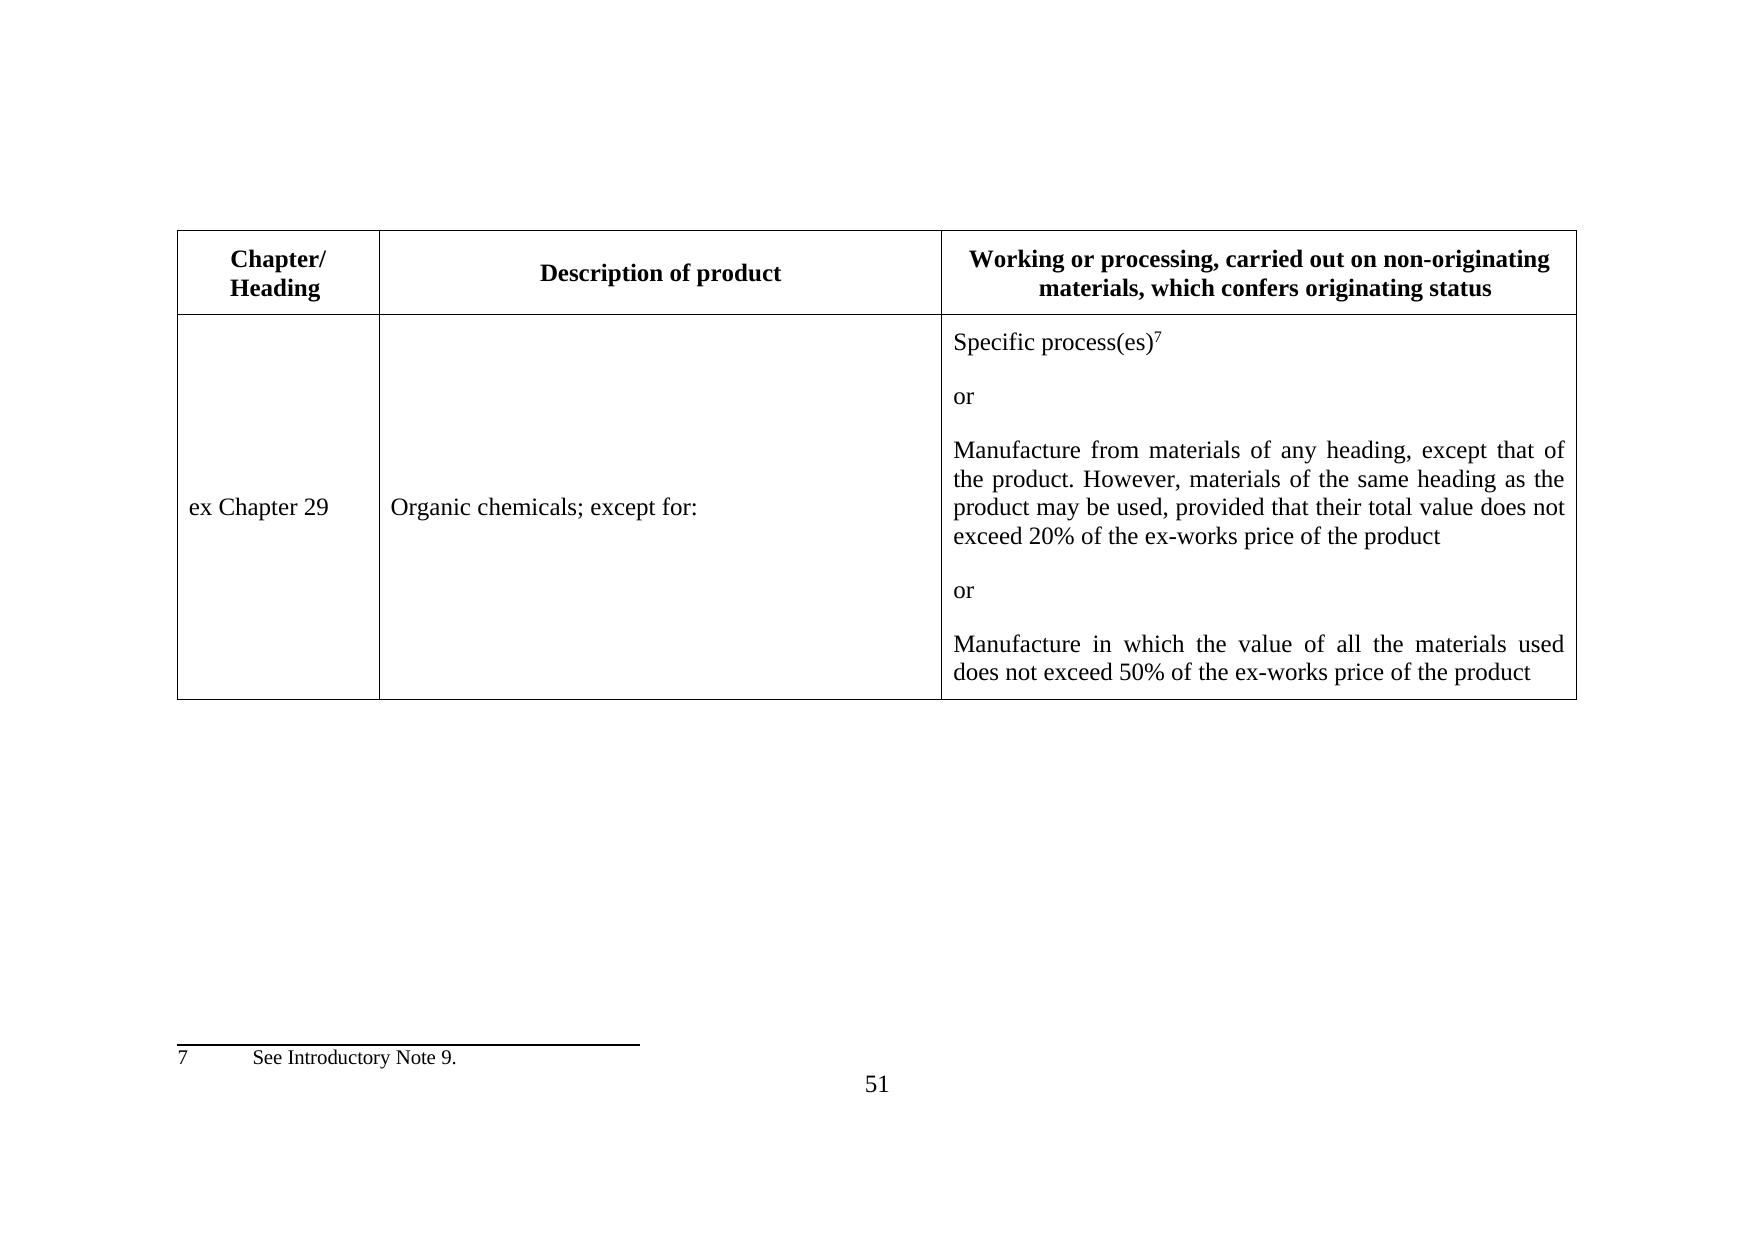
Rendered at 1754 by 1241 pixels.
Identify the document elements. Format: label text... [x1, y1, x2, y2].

table_cell ex Chapter 29 [178, 315, 379, 699]
table_header Working or processing, carried out on non-originating materials, which confers originating status [942, 231, 1576, 314]
table_header Description of product [380, 231, 941, 314]
table_cell Organic chemicals; except for: [380, 315, 941, 699]
table_cell Specific process(es) or Manufacture from materials of any heading, except that of the product. However, materials of the same heading as the product may be used, provided that their total value does not exceed 20% of the ex-works price of the product or Manufacture in which the value of all the materials used does not exceed 50% of the ex-works price of the product [942, 315, 1576, 699]
table_header Chapter/ Heading [178, 231, 379, 314]
